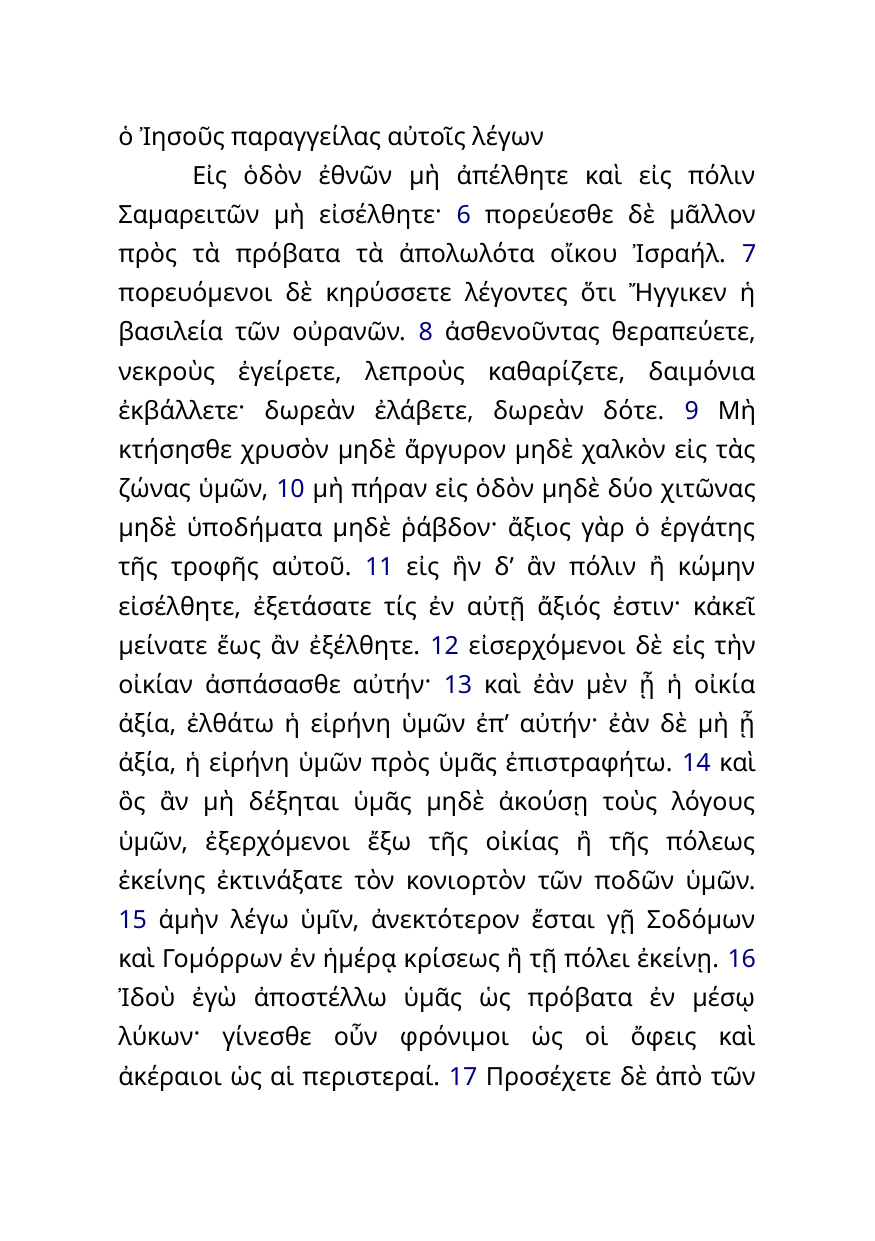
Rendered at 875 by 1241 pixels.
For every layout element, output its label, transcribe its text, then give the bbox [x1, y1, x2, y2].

text ὁ Ἰησοῦς παραγγείλας αὐτοῖς λέγων [118, 118, 756, 152]
text Εἰς ὁδὸν ἐθνῶν μὴ ἀπέλθητε καὶ εἰς πόλιν Σαμαρειτῶν μὴ εἰσέλθητε· 6 πορεύεσθε δὲ μᾶλλον πρὸς τὰ πρόβατα τὰ ἀπολωλότα οἴκου Ἰσραήλ. 7 πορευόμενοι δὲ κηρύσσετε λέγοντες ὅτι Ἤγγικεν ἡ βασιλεία τῶν οὐρανῶν. 8 ἀσθενοῦντας θεραπεύετε, νεκροὺς ἐγείρετε, λεπροὺς καθαρίζετε, δαιμόνια ἐκβάλλετε· δωρεὰν ἐλάβετε, δωρεὰν δότε. 9 Μὴ κτήσησθε χρυσὸν μηδὲ ἄργυρον μηδὲ χαλκὸν εἰς τὰς ζώνας ὑμῶν, 10 μὴ πήραν εἰς ὁδὸν μηδὲ δύο χιτῶνας μηδὲ ὑποδήματα μηδὲ ῥάβδον· ἄξιος γὰρ ὁ ἐργάτης τῆς τροφῆς αὐτοῦ. 11 εἰς ἣν δ’ ἂν πόλιν ἢ κώμην εἰσέλθητε, ἐξετάσατε τίς ἐν αὐτῇ ἄξιός ἐστιν· κἀκεῖ μείνατε ἕως ἂν ἐξέλθητε. 12 εἰσερχόμενοι δὲ εἰς τὴν οἰκίαν ἀσπάσασθε αὐτήν· 13 καὶ ἐὰν μὲν ᾖ ἡ οἰκία ἀξία, ἐλθάτω ἡ εἰρήνη ὑμῶν ἐπ’ αὐτήν· ἐὰν δὲ μὴ ᾖ ἀξία, ἡ εἰρήνη ὑμῶν πρὸς ὑμᾶς ἐπιστραφήτω. 14 καὶ ὃς ἂν μὴ δέξηται ὑμᾶς μηδὲ ἀκούσῃ τοὺς λόγους ὑμῶν, ἐξερχόμενοι ἔξω τῆς οἰκίας ἢ τῆς πόλεως ἐκείνης ἐκτινάξατε τὸν κονιορτὸν τῶν ποδῶν ὑμῶν. 15 ἀμὴν λέγω ὑμῖν, ἀνεκτότερον ἔσται γῇ Σοδόμων καὶ Γομόρρων ἐν ἡμέρᾳ κρίσεως ἢ τῇ πόλει ἐκείνῃ. 16 Ἰδοὺ ἐγὼ ἀποστέλλω ὑμᾶς ὡς πρόβατα ἐν μέσῳ λύκων· γίνεσθε οὖν φρόνιμοι ὡς οἱ ὄφεις καὶ ἀκέραιοι ὡς αἱ περιστεραί. 17 Προσέχετε δὲ ἀπὸ τῶν [118, 157, 756, 1092]
